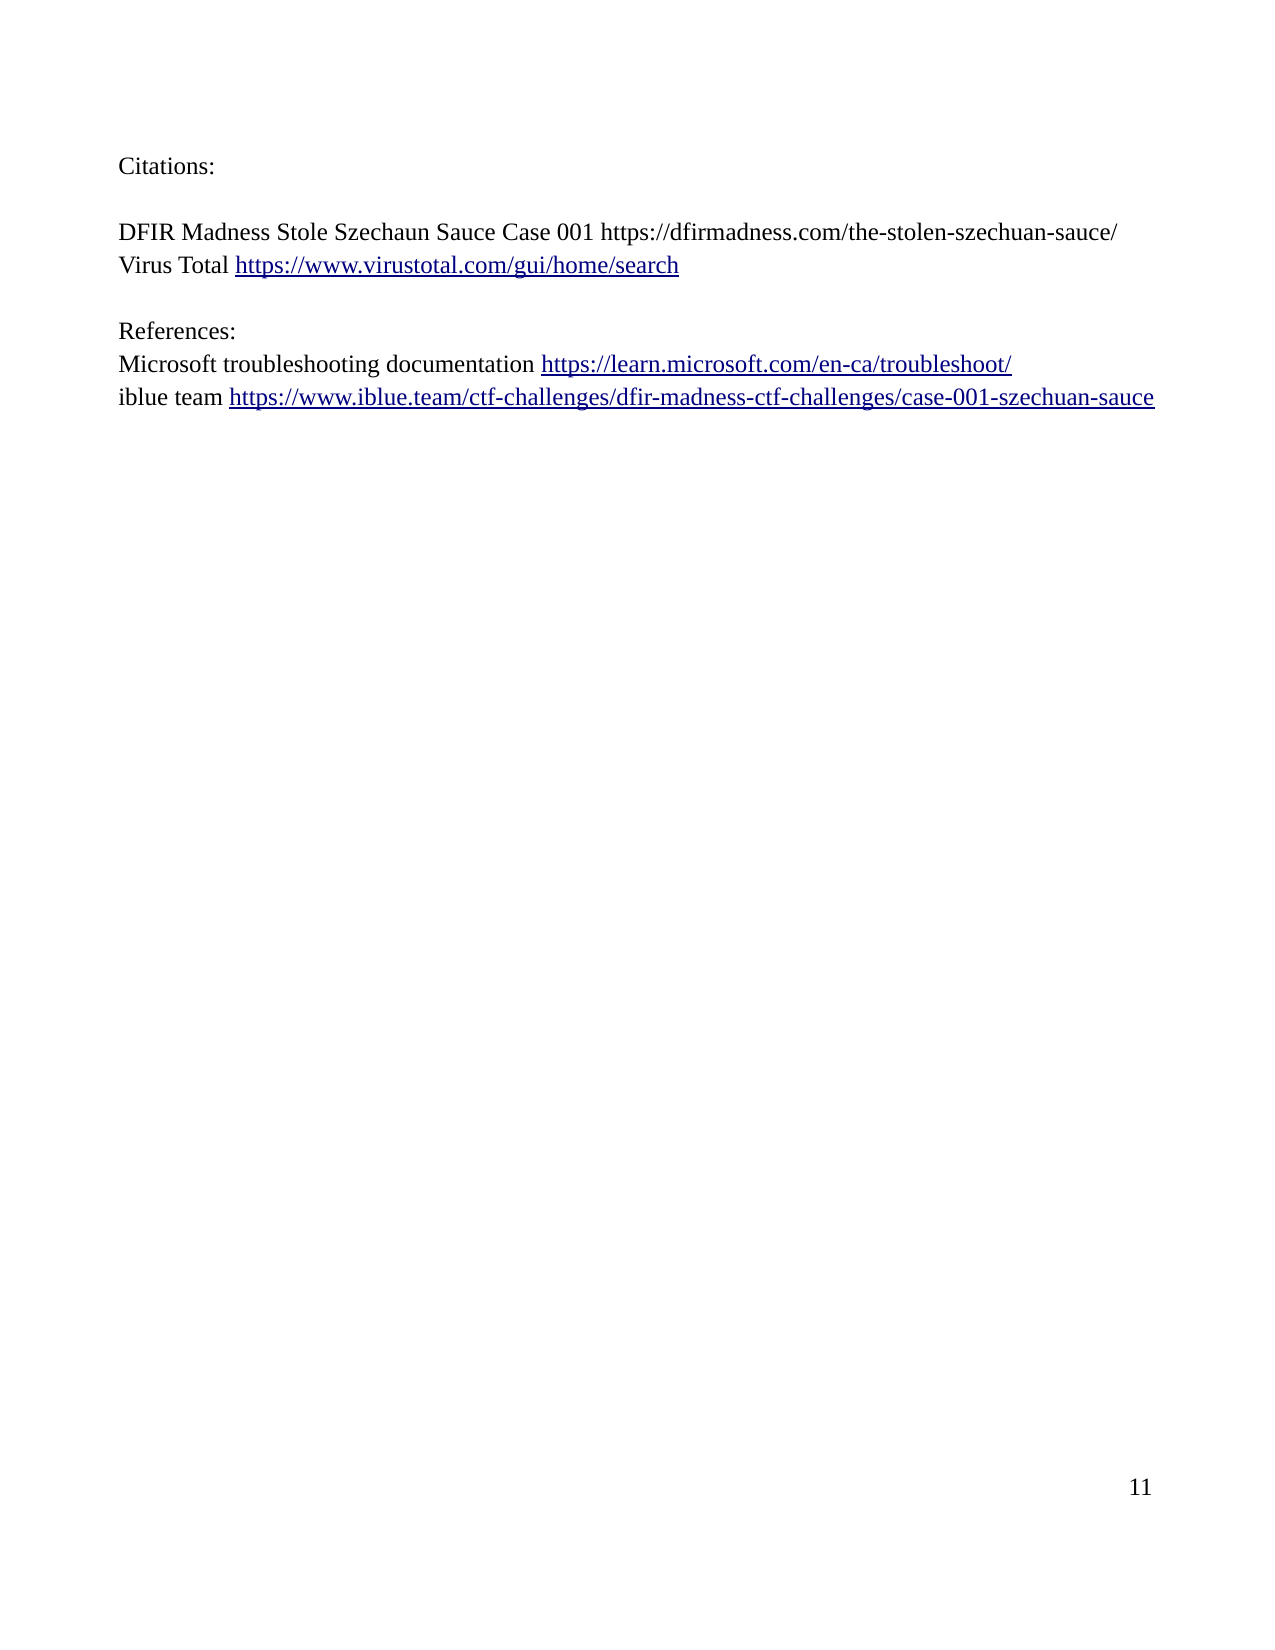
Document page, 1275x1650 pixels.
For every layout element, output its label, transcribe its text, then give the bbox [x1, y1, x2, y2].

text 11 [118, 1472, 1157, 1501]
text Virus Total https://www.virustotal.com/gui/home/search [118, 250, 1157, 279]
text DFIR Madness Stole Szechaun Sauce Case 001 https://dfirmadness.com/the-stolen-szechuan-sauce/ [118, 217, 1157, 246]
text iblue team https://www.iblue.team/ctf-challenges/dfir-madness-ctf-challenges/case-001-szechuan-sauce [118, 382, 1157, 411]
text Microsoft troubleshooting documentation https://learn.microsoft.com/en-ca/troubleshoot/ [118, 349, 1157, 378]
text References: [118, 316, 1157, 345]
text Citations: [118, 151, 1157, 180]
